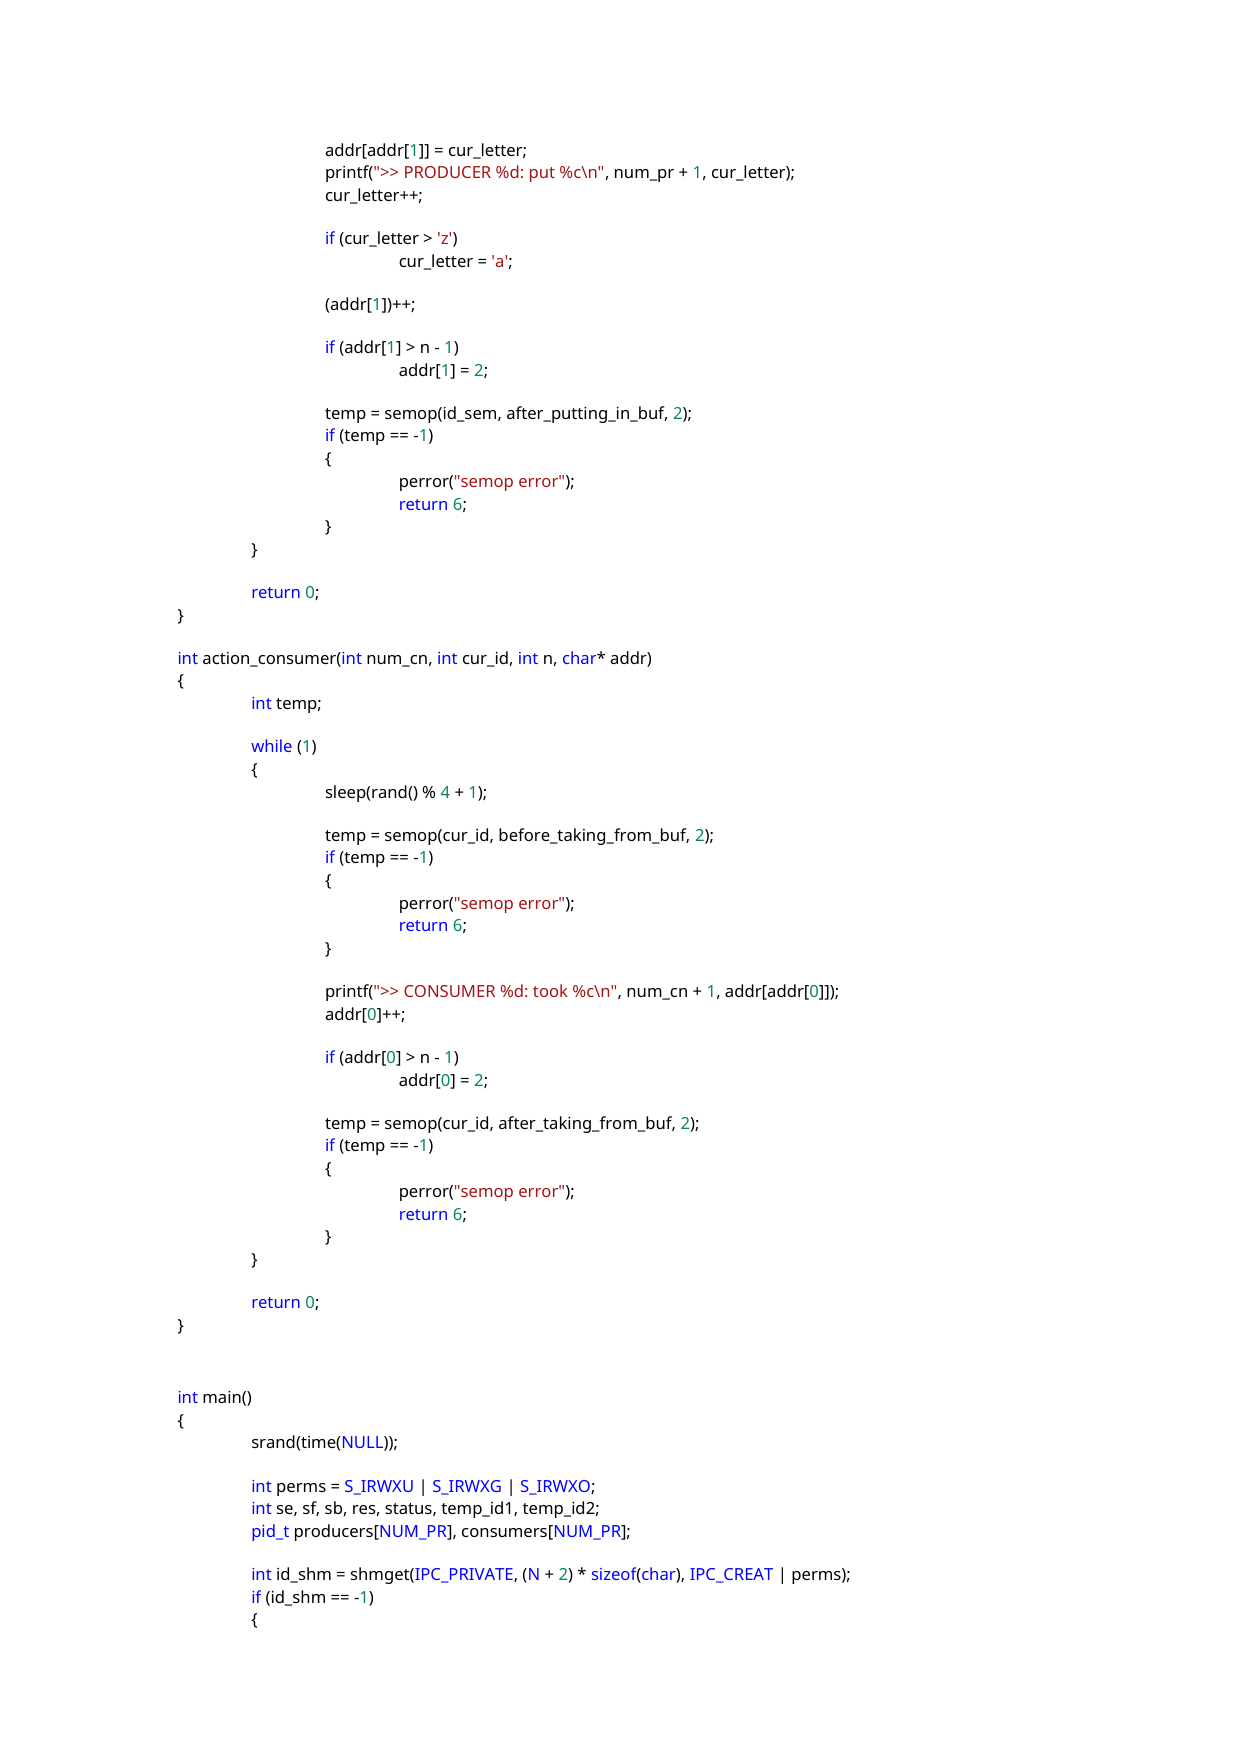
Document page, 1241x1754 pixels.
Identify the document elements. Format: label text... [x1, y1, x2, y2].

text int perms = S_IRWXU | S_IRWXG | S_IRWXO; [251, 1474, 1152, 1497]
text int main() [177, 1386, 1152, 1408]
text temp = semop(cur_id, before_taking_from_buf, 2); [325, 823, 1152, 846]
text perror("semop error"); [325, 469, 1152, 492]
text (addr[1])++; [325, 293, 1152, 315]
text } [177, 538, 1152, 560]
text { [325, 869, 1152, 891]
text if (temp == -1) [325, 1134, 1152, 1157]
text addr[0] = 2; [325, 1068, 1152, 1091]
text int temp; [251, 692, 1152, 714]
text { [325, 1157, 1152, 1179]
text } [325, 515, 1152, 538]
text if (temp == -1) [325, 424, 1152, 447]
text sleep(rand() % 4 + 1); [325, 780, 1152, 803]
text { [177, 1408, 1152, 1431]
text perror("semop error"); [325, 1179, 1152, 1202]
text cur_letter = 'a'; [325, 249, 1152, 272]
text if (temp == -1) [325, 846, 1152, 869]
text while (1) [251, 735, 1152, 757]
text srand(time(NULL)); [251, 1431, 1152, 1454]
text } [325, 937, 1152, 959]
text { [325, 447, 1152, 469]
text if (id_shm == -1) [251, 1585, 1152, 1608]
text } [325, 1225, 1152, 1247]
text { [251, 1608, 1152, 1631]
text temp = semop(id_sem, after_putting_in_buf, 2); [325, 401, 1152, 424]
text } [177, 603, 1152, 626]
text { [177, 669, 1152, 692]
text if (addr[0] > n - 1) [325, 1046, 1152, 1068]
text addr[1] = 2; [325, 358, 1152, 381]
text return 0; [251, 1291, 1152, 1313]
text if (addr[1] > n - 1) [325, 336, 1152, 358]
text return 6; [325, 492, 1152, 515]
text temp = semop(cur_id, after_taking_from_buf, 2); [325, 1111, 1152, 1134]
text addr[0]++; [325, 1002, 1152, 1025]
text { [251, 757, 1152, 780]
text int id_shm = shmget(IPC_PRIVATE, (N + 2) * sizeof(char), IPC_CREAT | perms); [251, 1563, 1152, 1585]
text cur_letter++; [325, 184, 1152, 207]
text int action_consumer(int num_cn, int cur_id, int n, char* addr) [177, 646, 1152, 669]
text } [251, 1247, 1152, 1270]
text int se, sf, sb, res, status, temp_id1, temp_id2; [251, 1497, 1152, 1519]
text } [177, 1313, 1152, 1336]
text printf(">> PRODUCER %d: put %c\n", num_pr + 1, cur_letter); [325, 161, 1152, 184]
text printf(">> CONSUMER %d: took %c\n", num_cn + 1, addr[addr[0]]); [325, 980, 1152, 1002]
text return 6; [398, 914, 1152, 937]
text addr[addr[1]] = cur_letter; [325, 138, 1152, 161]
text pid_t producers[NUM_PR], consumers[NUM_PR]; [251, 1519, 1152, 1542]
text if (cur_letter > 'z') [325, 227, 1152, 249]
text perror("semop error"); [398, 891, 1152, 914]
text return 6; [325, 1202, 1152, 1225]
text return 0; [251, 581, 1152, 603]
